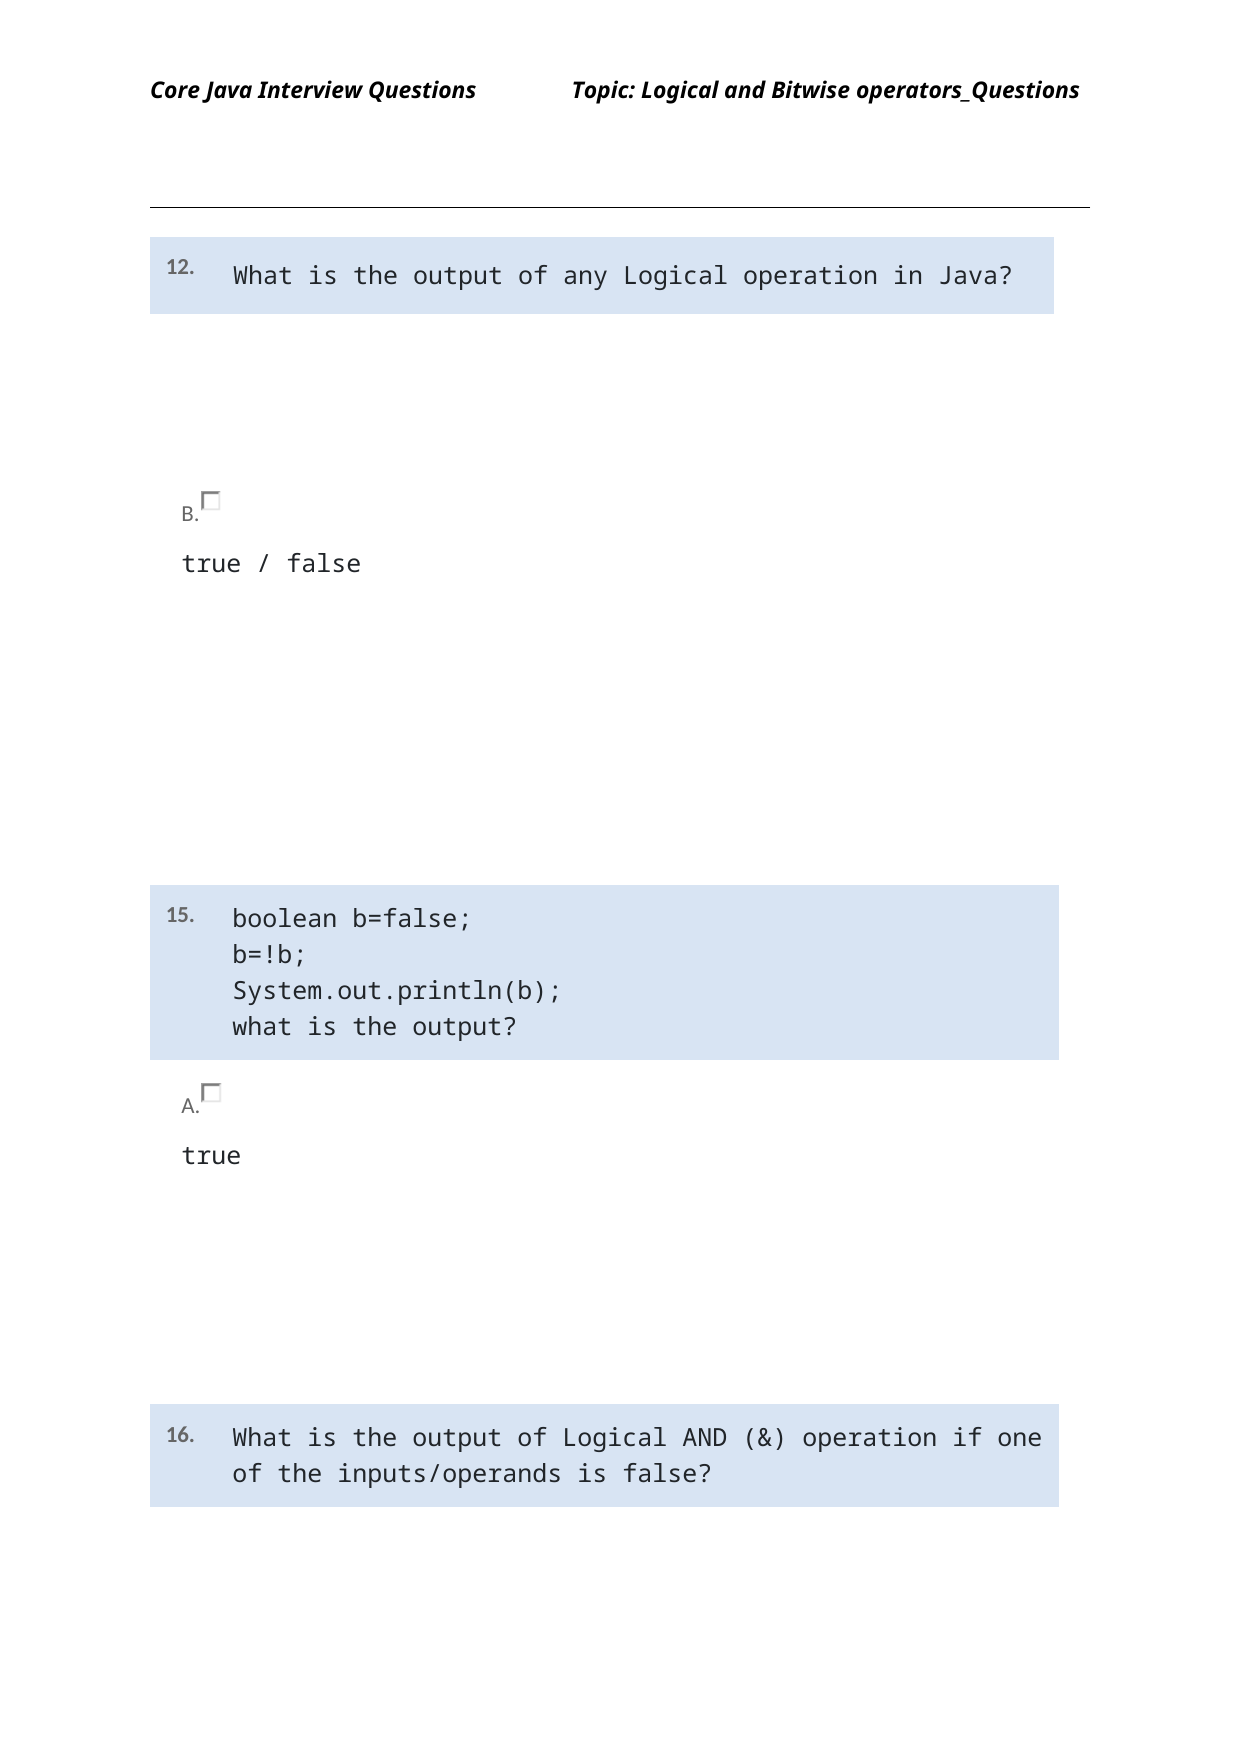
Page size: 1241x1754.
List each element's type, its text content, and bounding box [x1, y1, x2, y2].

table_header [1055, 237, 1090, 314]
table_cell [150, 314, 1090, 885]
table_header What is the output of any Logical operation in Java? [217, 237, 1054, 314]
table_header [181, 1353, 217, 1388]
table_cell 16. [150, 1404, 216, 1507]
table_header [181, 1523, 250, 1558]
table_header B. true / false [181, 484, 547, 689]
table_header [181, 1281, 205, 1317]
table_header [181, 330, 291, 484]
table_header 12. [150, 237, 217, 314]
table_cell [150, 1507, 1090, 1574]
table_cell [150, 1060, 1090, 1404]
table_header [181, 797, 429, 869]
table_header boolean b=false; b=!b; System.out.println(b); what is the output? [216, 885, 1059, 1060]
table_header [181, 690, 346, 797]
table_header A. true [181, 1076, 250, 1281]
subtitle Questions [150, 150, 1090, 207]
table_cell What is the output of Logical AND (&) operation if one of the inputs/operands is false? [216, 1404, 1059, 1507]
table_cell [1059, 1404, 1090, 1507]
table_header [1059, 885, 1090, 1060]
table_header [181, 1317, 228, 1353]
table_header 15. [150, 885, 216, 1060]
